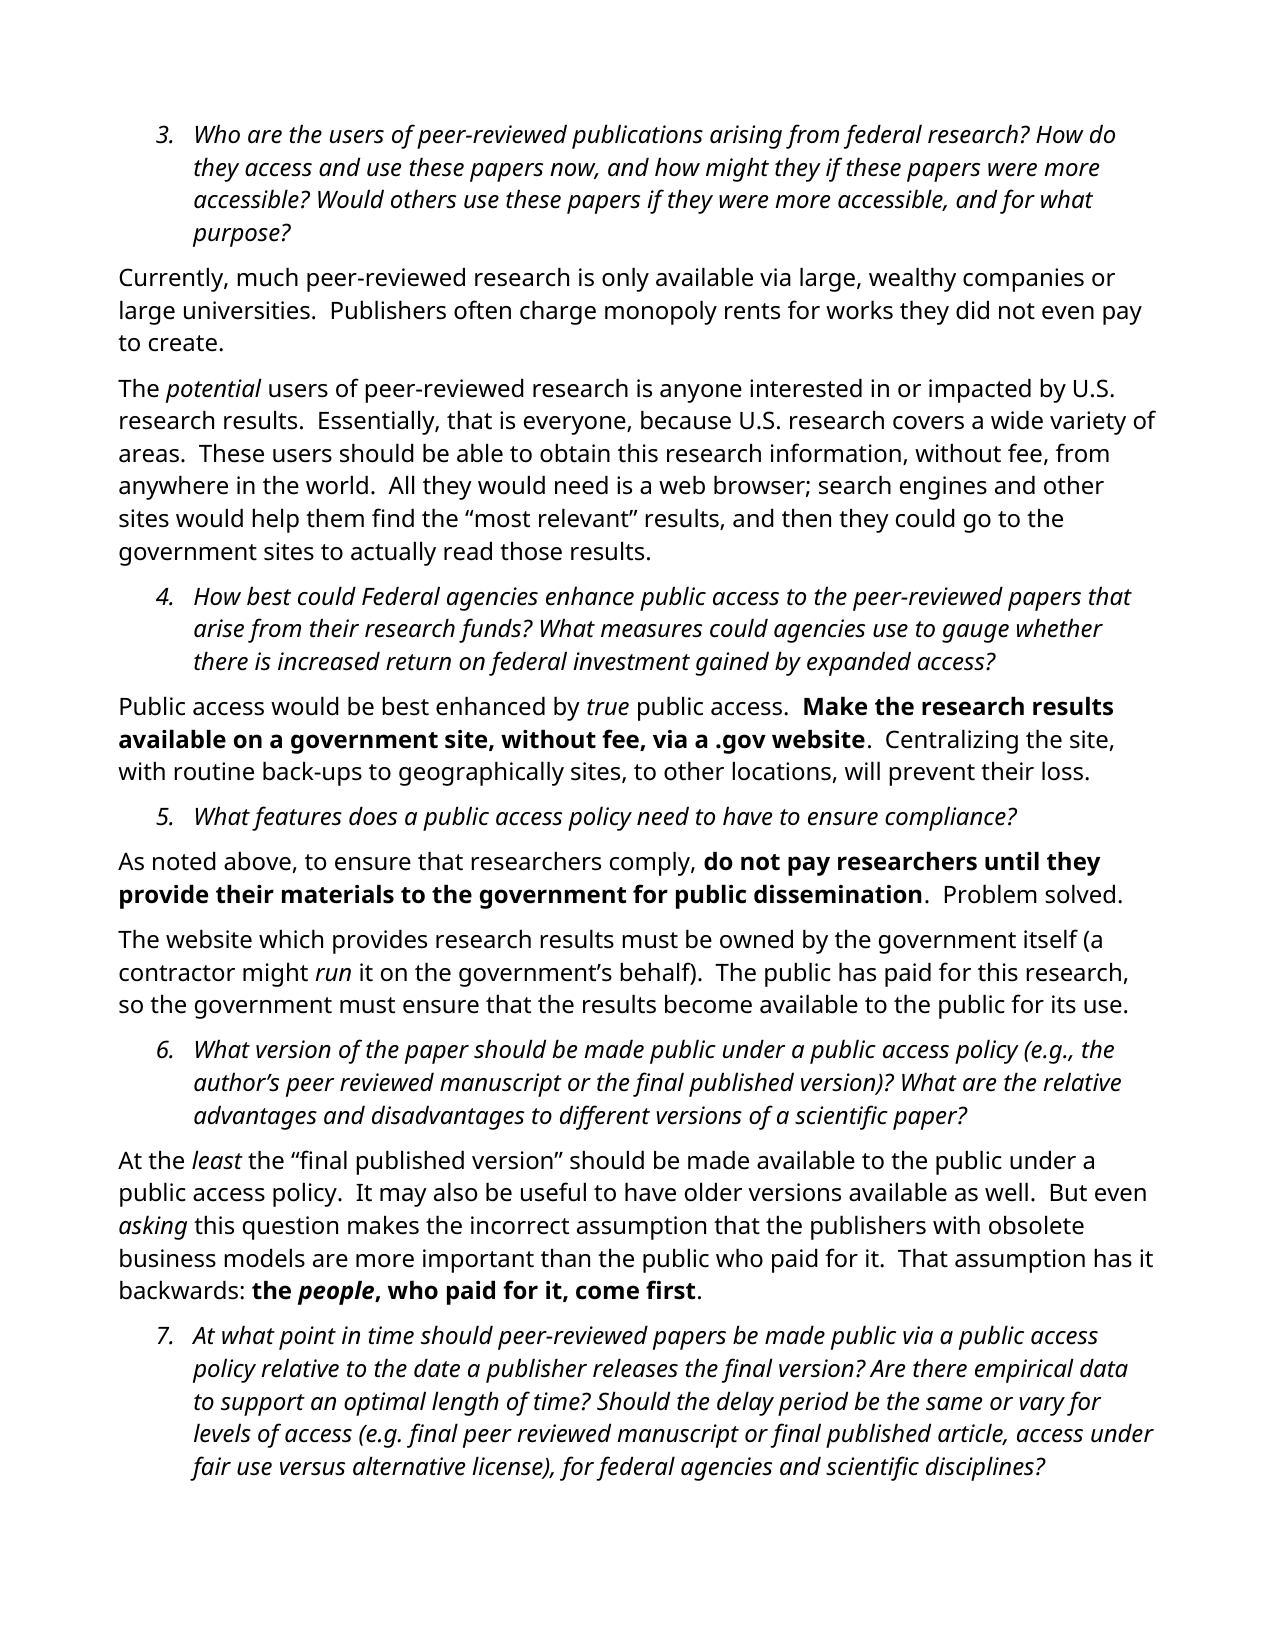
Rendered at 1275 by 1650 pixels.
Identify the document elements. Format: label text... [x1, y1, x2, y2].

list What features does a public access policy need to have to ensure compliance? [156, 800, 1157, 833]
list Who are the users of peer-reviewed publications arising from federal research? How do they access and use these papers now, and how might they if these papers were more accessible? Would others use these papers if they were more accessible, and for what purpose? [156, 118, 1157, 248]
list What version of the paper should be made public under a public access policy (e.g., the author’s peer reviewed manuscript or the final published version)? What are the relative advantages and disadvantages to different versions of a scientific paper? [156, 1033, 1157, 1131]
text Currently, much peer-reviewed research is only available via large, wealthy companies or large universities. Publishers often charge monopoly rents for works they did not even pay to create. [118, 261, 1157, 359]
text As noted above, to ensure that researchers comply, do not pay researchers until they provide their materials to the government for public dissemination. Problem solved. [118, 845, 1157, 910]
text At the least the “final published version” should be made available to the public under a public access policy. It may also be useful to have older versions available as well. But even asking this question makes the incorrect assumption that the publishers with obsolete business models are more important than the public who paid for it. That assumption has it backwards: the people, who paid for it, come first. [118, 1143, 1157, 1307]
text The website which provides research results must be owned by the government itself (a contractor might run it on the government’s behalf). The public has paid for this research, so the government must ensure that the results become available to the public for its use. [118, 923, 1157, 1021]
list At what point in time should peer-reviewed papers be made public via a public access policy relative to the date a publisher releases the final version? Are there empirical data to support an optimal length of time? Should the delay period be the same or vary for levels of access (e.g. final peer reviewed manuscript or final published article, access under fair use versus alternative license), for federal agencies and scientific disciplines? [156, 1319, 1157, 1482]
text Public access would be best enhanced by true public access. Make the research results available on a government site, without fee, via a .gov website. Centralizing the site, with routine back-ups to geographically sites, to other locations, will prevent their loss. [118, 690, 1157, 788]
text The potential users of peer-reviewed research is anyone interested in or impacted by U.S. research results. Essentially, that is everyone, because U.S. research covers a wide variety of areas. These users should be able to obtain this research information, without fee, from anywhere in the world. All they would need is a web browser; search engines and other sites would help them find the “most relevant” results, and then they could go to the government sites to actually read those results. [118, 371, 1157, 567]
list How best could Federal agencies enhance public access to the peer-reviewed papers that arise from their research funds? What measures could agencies use to gauge whether there is increased return on federal investment gained by expanded access? [156, 579, 1157, 677]
